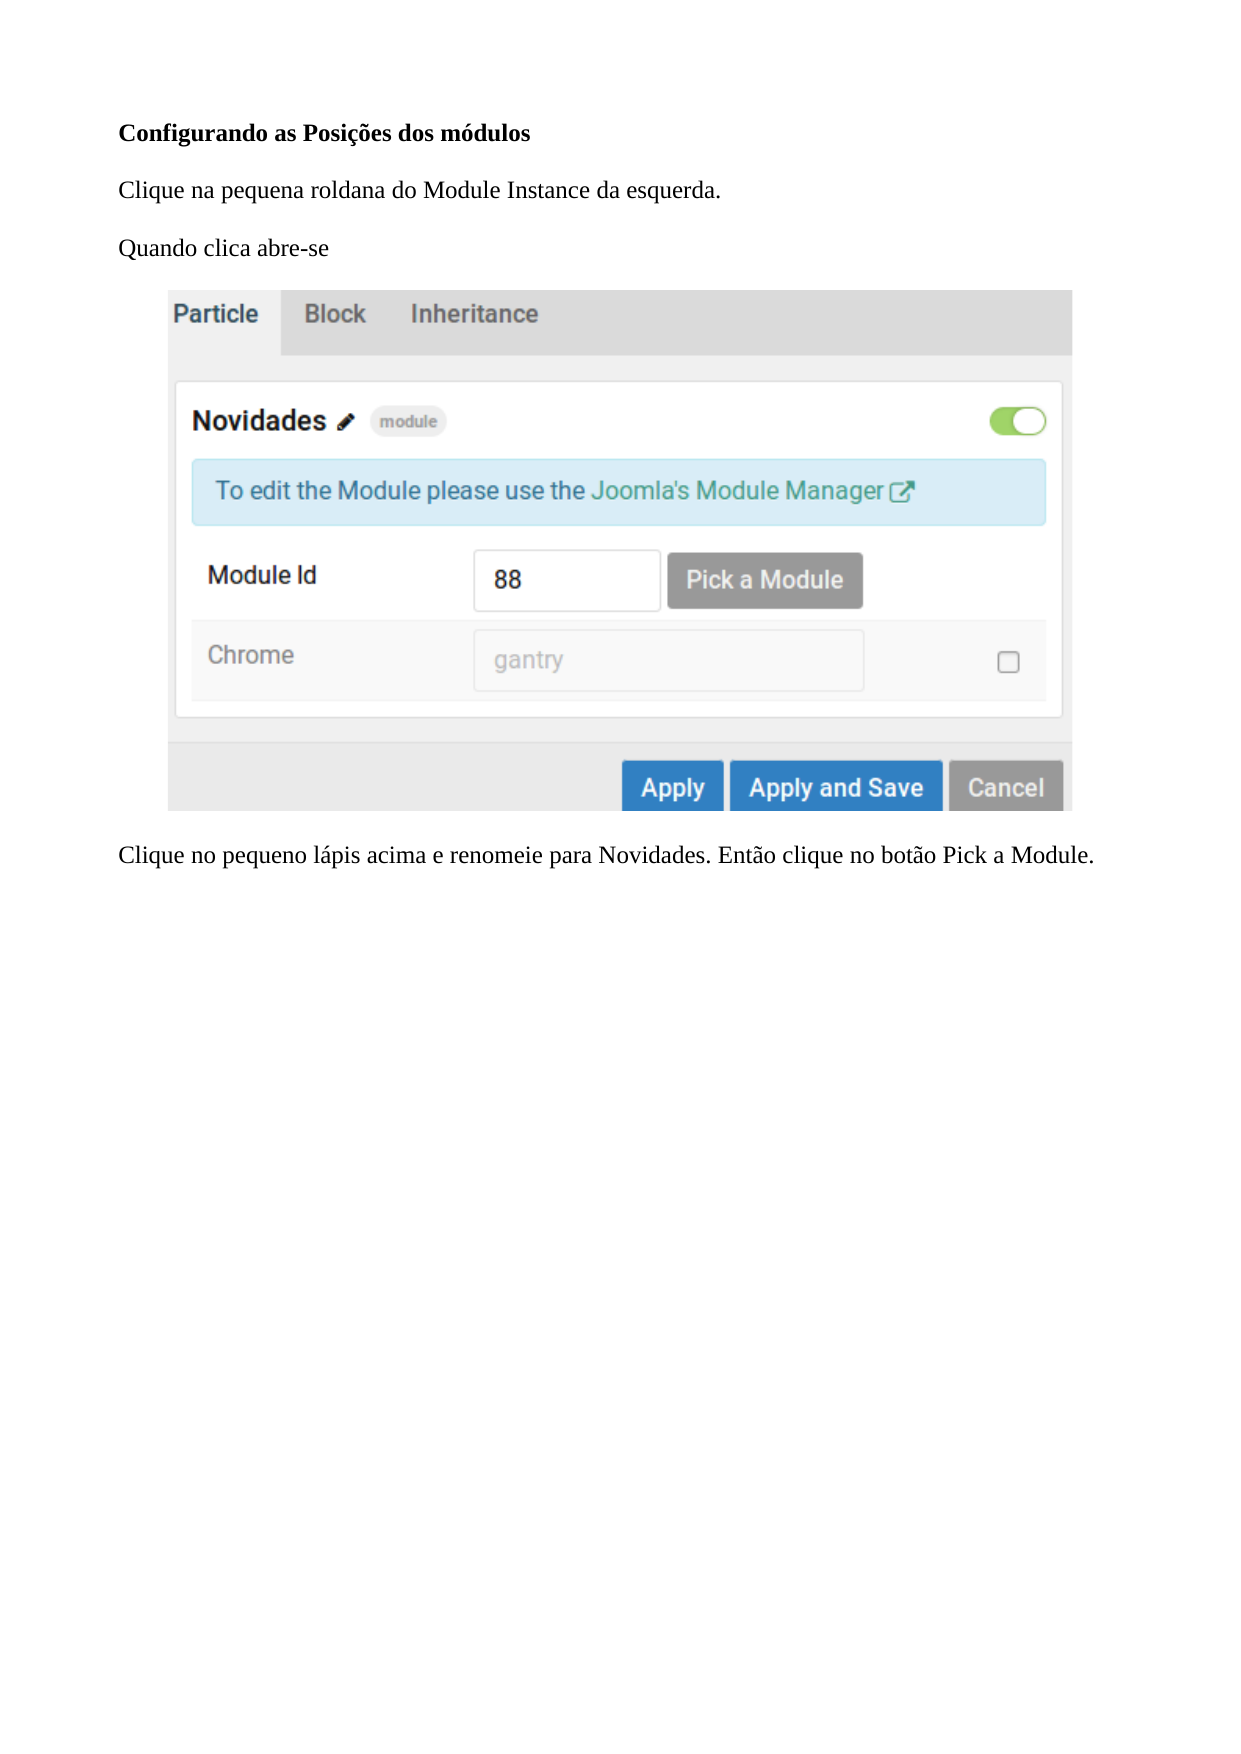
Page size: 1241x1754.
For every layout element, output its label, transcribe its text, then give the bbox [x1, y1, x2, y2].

text Clique na pequena roldana do Module Instance da esquerda. [118, 176, 1122, 204]
text Configurando as Posições dos módulos [118, 118, 1122, 147]
text Clique no pequeno lápis acima e renomeie para Novidades. Então clique no botão Pick a Module. [118, 840, 1122, 868]
text Quando clica abre-se [118, 233, 1122, 262]
picture [167, 290, 1073, 811]
